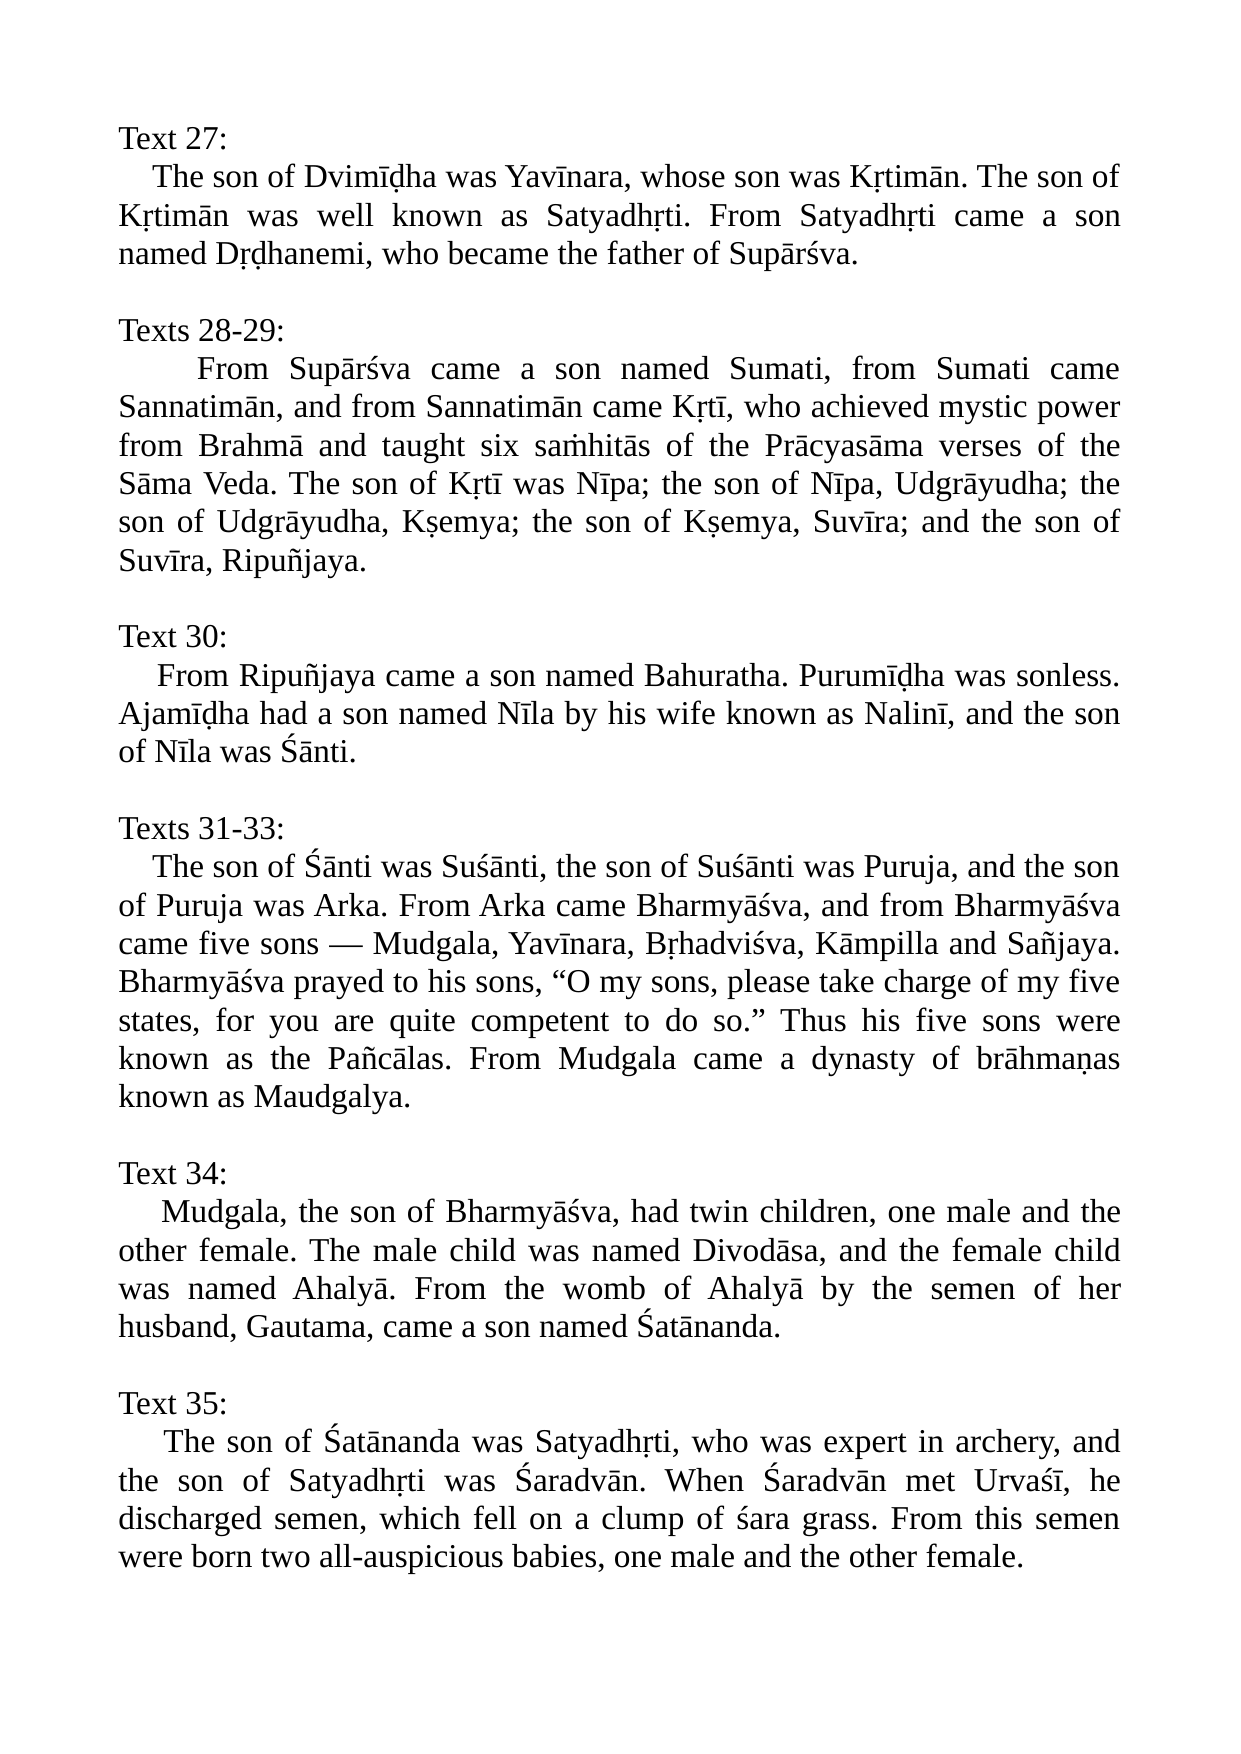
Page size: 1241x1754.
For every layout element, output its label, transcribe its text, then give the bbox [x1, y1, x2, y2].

text The son of Śānti was Suśānti, the son of Suśānti was Puruja, and the son of Puruja was Arka. From Arka came Bharmyāśva, and from Bharmyāśva came five sons — Mudgala, Yavīnara, Bṛhadviśva, Kāmpilla and Sañjaya. Bharmyāśva prayed to his sons, “O my sons, please take charge of my five states, for you are quite competent to do so.” Thus his five sons were known as the Pañcālas. From Mudgala came a dynasty of brāhmaṇas known as Maudgalya. [118, 846, 1122, 1115]
text Text 30: [118, 616, 1122, 655]
text Mudgala, the son of Bharmyāśva, had twin children, one male and the other female. The male child was named Divodāsa, and the female child was named Ahalyā. From the womb of Ahalyā by the semen of her husband, Gautama, came a son named Śatānanda. [118, 1191, 1122, 1345]
text From Ripuñjaya came a son named Bahuratha. Purumīḍha was sonless. Ajamīḍha had a son named Nīla by his wife known as Nalinī, and the son of Nīla was Śānti. [118, 655, 1122, 770]
text Text 35: [118, 1383, 1122, 1421]
text Text 34: [118, 1153, 1122, 1191]
text Texts 28-29: [118, 310, 1122, 348]
text The son of Śatānanda was Satyadhṛti, who was expert in archery, and the son of Satyadhṛti was Śaradvān. When Śaradvān met Urvaśī, he discharged semen, which fell on a clump of śara grass. From this semen were born two all-auspicious babies, one male and the other female. [118, 1421, 1122, 1575]
text Text 27: [118, 118, 1122, 156]
text The son of Dvimīḍha was Yavīnara, whose son was Kṛtimān. The son of Kṛtimān was well known as Satyadhṛti. From Satyadhṛti came a son named Dṛḍhanemi, who became the father of Supārśva. [118, 156, 1122, 271]
text From Supārśva came a son named Sumati, from Sumati came Sannatimān, and from Sannatimān came Kṛtī, who achieved mystic power from Brahmā and taught six saṁhitās of the Prācyasāma verses of the Sāma Veda. The son of Kṛtī was Nīpa; the son of Nīpa, Udgrāyudha; the son of Udgrāyudha, Kṣemya; the son of Kṣemya, Suvīra; and the son of Suvīra, Ripuñjaya. [118, 348, 1122, 578]
text Texts 31-33: [118, 808, 1122, 846]
